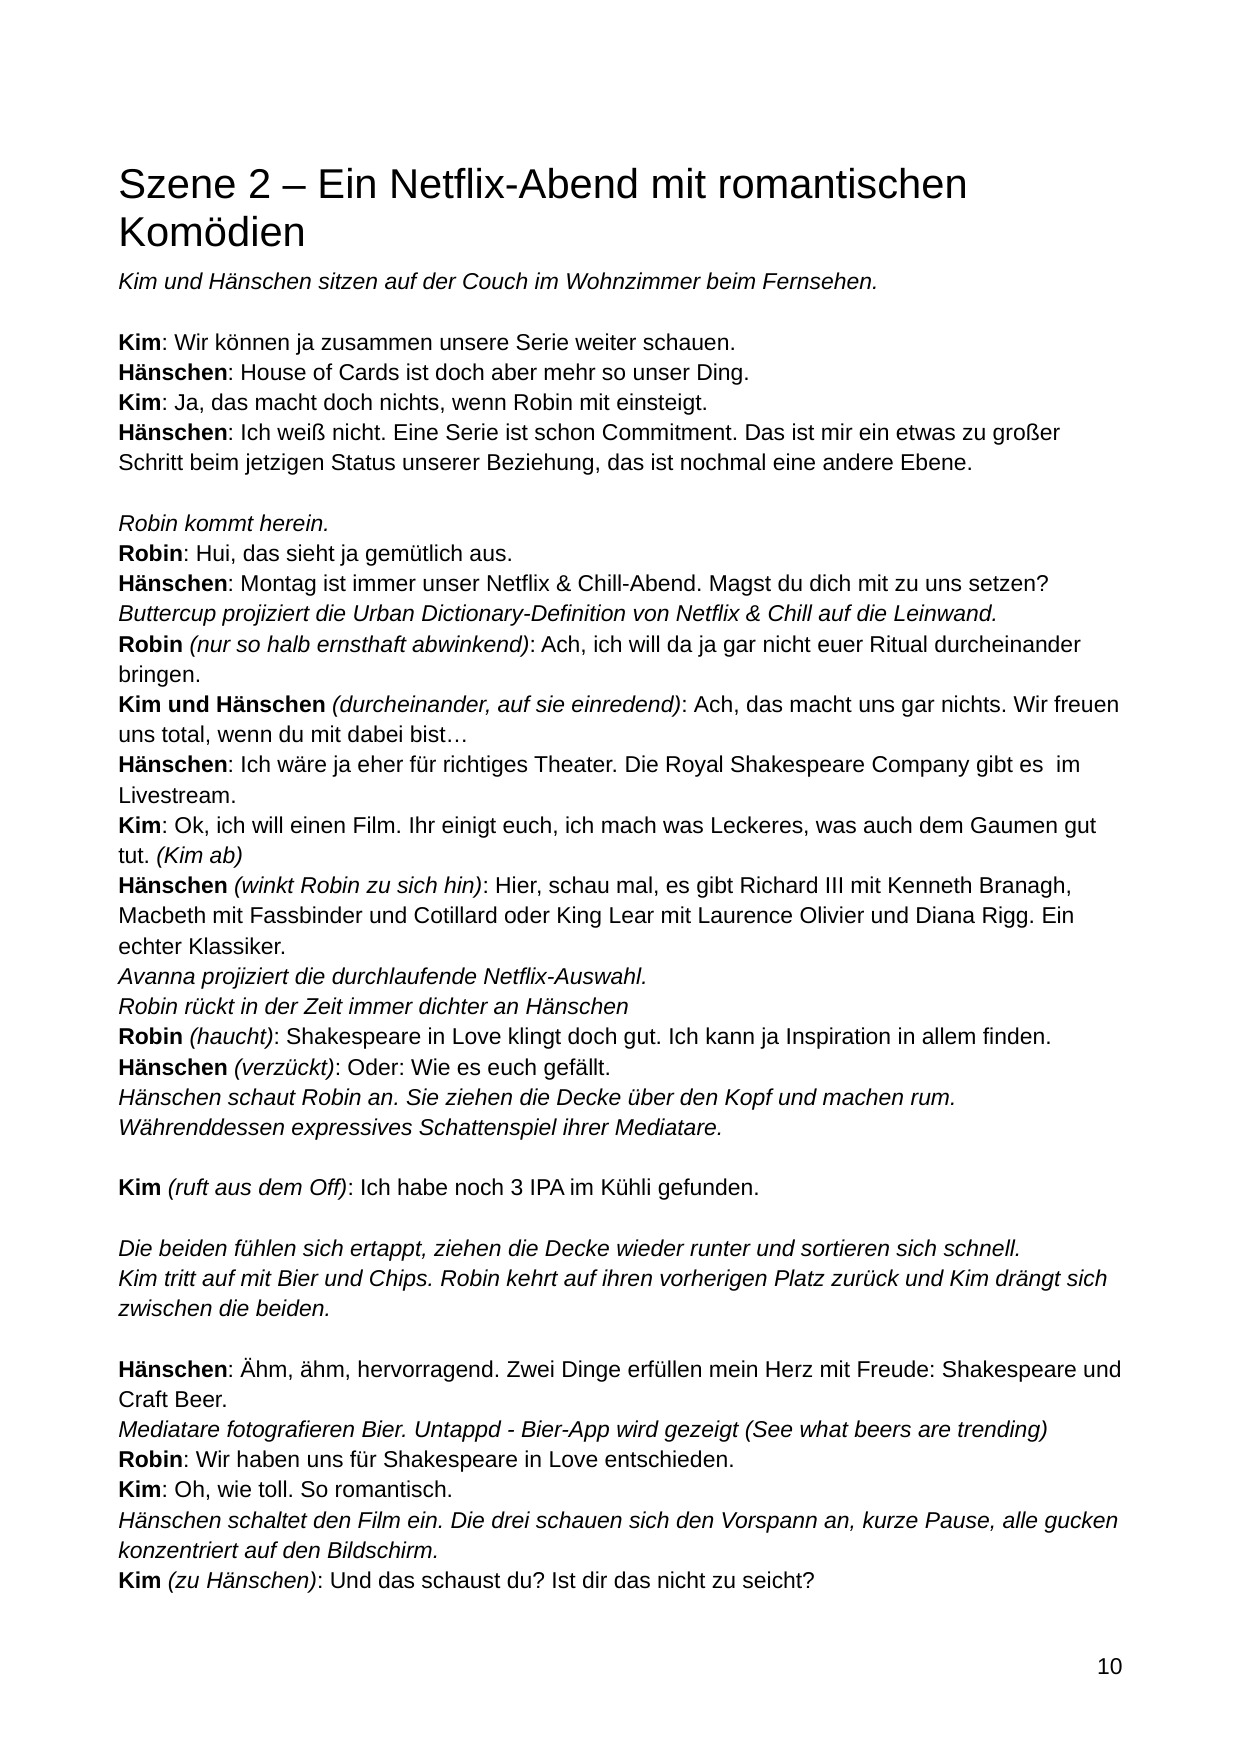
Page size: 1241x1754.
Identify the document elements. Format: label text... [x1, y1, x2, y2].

text Robin kommt herein. [118, 510, 1122, 536]
text Hänschen (winkt Robin zu sich hin): Hier, schau mal, es gibt Richard III mit Kenneth Branagh, Macbeth mit Fassbinder und Cotillard oder King Lear mit Laurence Olivier und Diana Rigg. Ein echter Klassiker. [118, 872, 1122, 959]
text Robin rückt in der Zeit immer dichter an Hänschen [118, 993, 1122, 1019]
text Kim tritt auf mit Bier und Chips. Robin kehrt auf ihren vorherigen Platz zurück und Kim drängt sich zwischen die beiden. [118, 1265, 1122, 1321]
text Hänschen schaut Robin an. Sie ziehen die Decke über den Kopf und machen rum. Währenddessen expressives Schattenspiel ihrer Mediatare. [118, 1084, 1122, 1140]
text Die beiden fühlen sich ertappt, ziehen die Decke wieder runter und sortieren sich schnell. [118, 1235, 1122, 1261]
text Robin: Wir haben uns für Shakespeare in Love entschieden. [118, 1446, 1122, 1472]
text Kim: Oh, wie toll. So romantisch. [118, 1476, 1122, 1503]
text Hänschen: Ich wäre ja eher für richtiges Theater. Die Royal Shakespeare Company gibt es im Livestream. [118, 751, 1122, 808]
text Kim: Ok, ich will einen Film. Ihr einigt euch, ich mach was Leckeres, was auch dem Gaumen gut tut. (Kim ab) [118, 812, 1122, 868]
text Kim und Hänschen (durcheinander, auf sie einredend): Ach, das macht uns gar nichts. Wir freuen uns total, wenn du mit dabei bist… [118, 691, 1122, 747]
text Buttercup projiziert die Urban Dictionary-Definition von Netflix & Chill auf die Leinwand. [118, 600, 1122, 627]
text Kim (zu Hänschen): Und das schaust du? Ist dir das nicht zu seicht? [118, 1567, 1122, 1593]
text Hänschen: Ich weiß nicht. Eine Serie ist schon Commitment. Das ist mir ein etwas zu großer Schritt beim jetzigen Status unserer Beziehung, das ist nochmal eine andere Ebene. [118, 419, 1122, 476]
text Hänschen (verzückt): Oder: Wie es euch gefällt. [118, 1053, 1122, 1080]
text Kim: Wir können ja zusammen unsere Serie weiter schauen. [118, 328, 1122, 355]
text Robin: Hui, das sieht ja gemütlich aus. [118, 540, 1122, 566]
text Robin (nur so halb ernsthaft abwinkend): Ach, ich will da ja gar nicht euer Ritual durcheinander bringen. [118, 631, 1122, 687]
text Avanna projiziert die durchlaufende Netflix-Auswahl. [118, 963, 1122, 989]
text Kim: Ja, das macht doch nichts, wenn Robin mit einsteigt. [118, 389, 1122, 415]
text Kim (ruft aus dem Off): Ich habe noch 3 IPA im Kühli gefunden. [118, 1174, 1122, 1201]
text Mediatare fotografieren Bier. Untappd - Bier-App wird gezeigt (See what beers are trending) [118, 1416, 1122, 1442]
text Hänschen: Ähm, ähm, hervorragend. Zwei Dinge erfüllen mein Herz mit Freude: Shakespeare und Craft Beer. [118, 1356, 1122, 1412]
text Hänschen: House of Cards ist doch aber mehr so unser Ding. [118, 359, 1122, 385]
text Hänschen: Montag ist immer unser Netflix & Chill-Abend. Magst du dich mit zu uns setzen? [118, 570, 1122, 596]
text Robin (haucht): Shakespeare in Love klingt doch gut. Ich kann ja Inspiration in allem finden. [118, 1023, 1122, 1049]
subtitle Szene 2 – Ein Netflix-Abend mit romantischen Komödien [118, 160, 1122, 256]
text Hänschen schaltet den Film ein. Die drei schauen sich den Vorspann an, kurze Pause, alle gucken konzentriert auf den Bildschirm. [118, 1507, 1122, 1563]
text Kim und Hänschen sitzen auf der Couch im Wohnzimmer beim Fernsehen. [118, 268, 1122, 294]
